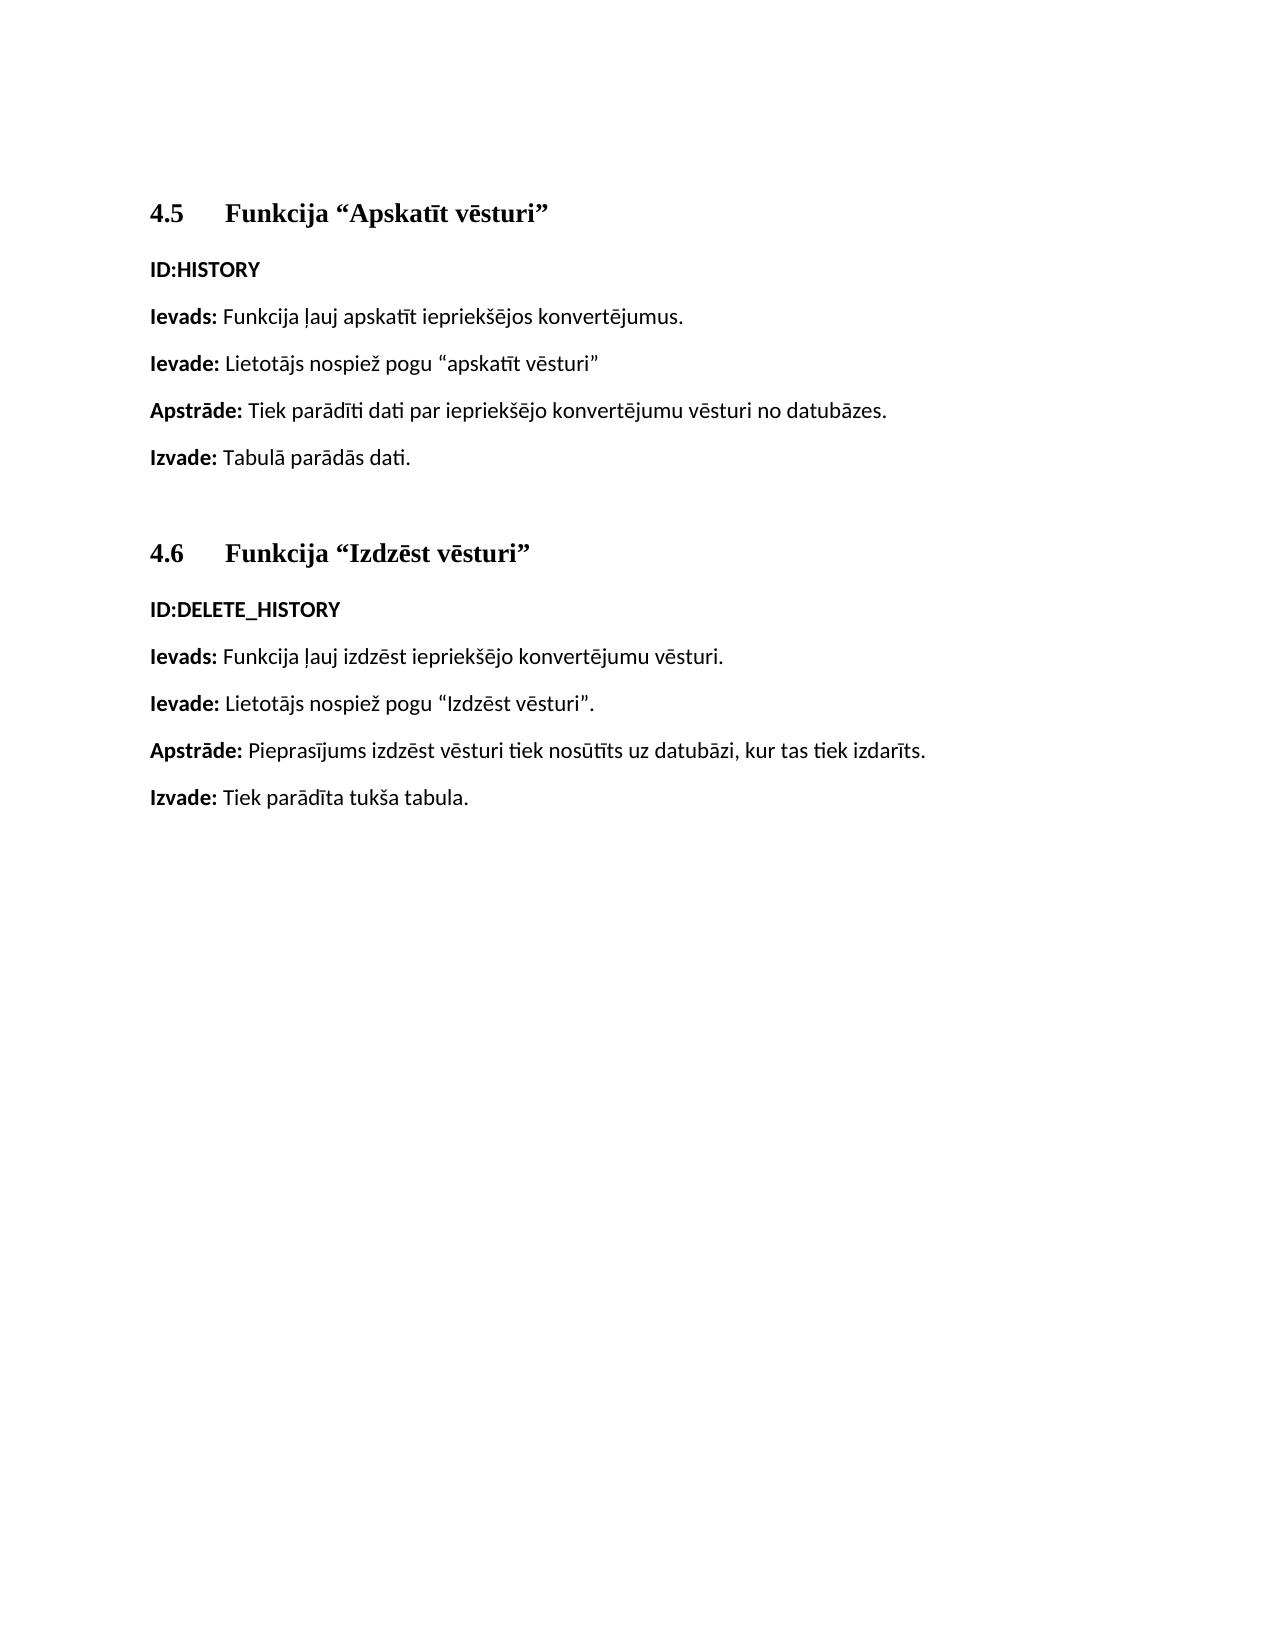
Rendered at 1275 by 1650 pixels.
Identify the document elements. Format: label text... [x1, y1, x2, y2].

subtitle Funkcija “Izdzēst vēsturi” [150, 537, 1125, 568]
text Ievade: Lietotājs nospiež pogu “Izdzēst vēsturi”. [150, 689, 1125, 717]
text Apstrāde: Pieprasījums izdzēst vēsturi tiek nosūtīts uz datubāzi, kur tas tiek izdarīts. [150, 736, 1125, 764]
text Ievade: Lietotājs nospiež pogu “apskatīt vēsturi” [150, 349, 1125, 377]
text Ievads: Funkcija ļauj izdzēst iepriekšējo konvertējumu vēsturi. [150, 642, 1125, 670]
text ID:HISTORY [150, 255, 1125, 283]
text Apstrāde: Tiek parādīti dati par iepriekšējo konvertējumu vēsturi no datubāzes. [150, 396, 1125, 424]
text ID:DELETE_HISTORY [150, 595, 1125, 623]
text Izvade: Tiek parādīta tukša tabula. [150, 783, 1125, 811]
subtitle Funkcija “Apskatīt vēsturi” [150, 197, 1125, 228]
text Izvade: Tabulā parādās dati. [150, 443, 1125, 471]
text Ievads: Funkcija ļauj apskatīt iepriekšējos konvertējumus. [150, 302, 1125, 330]
